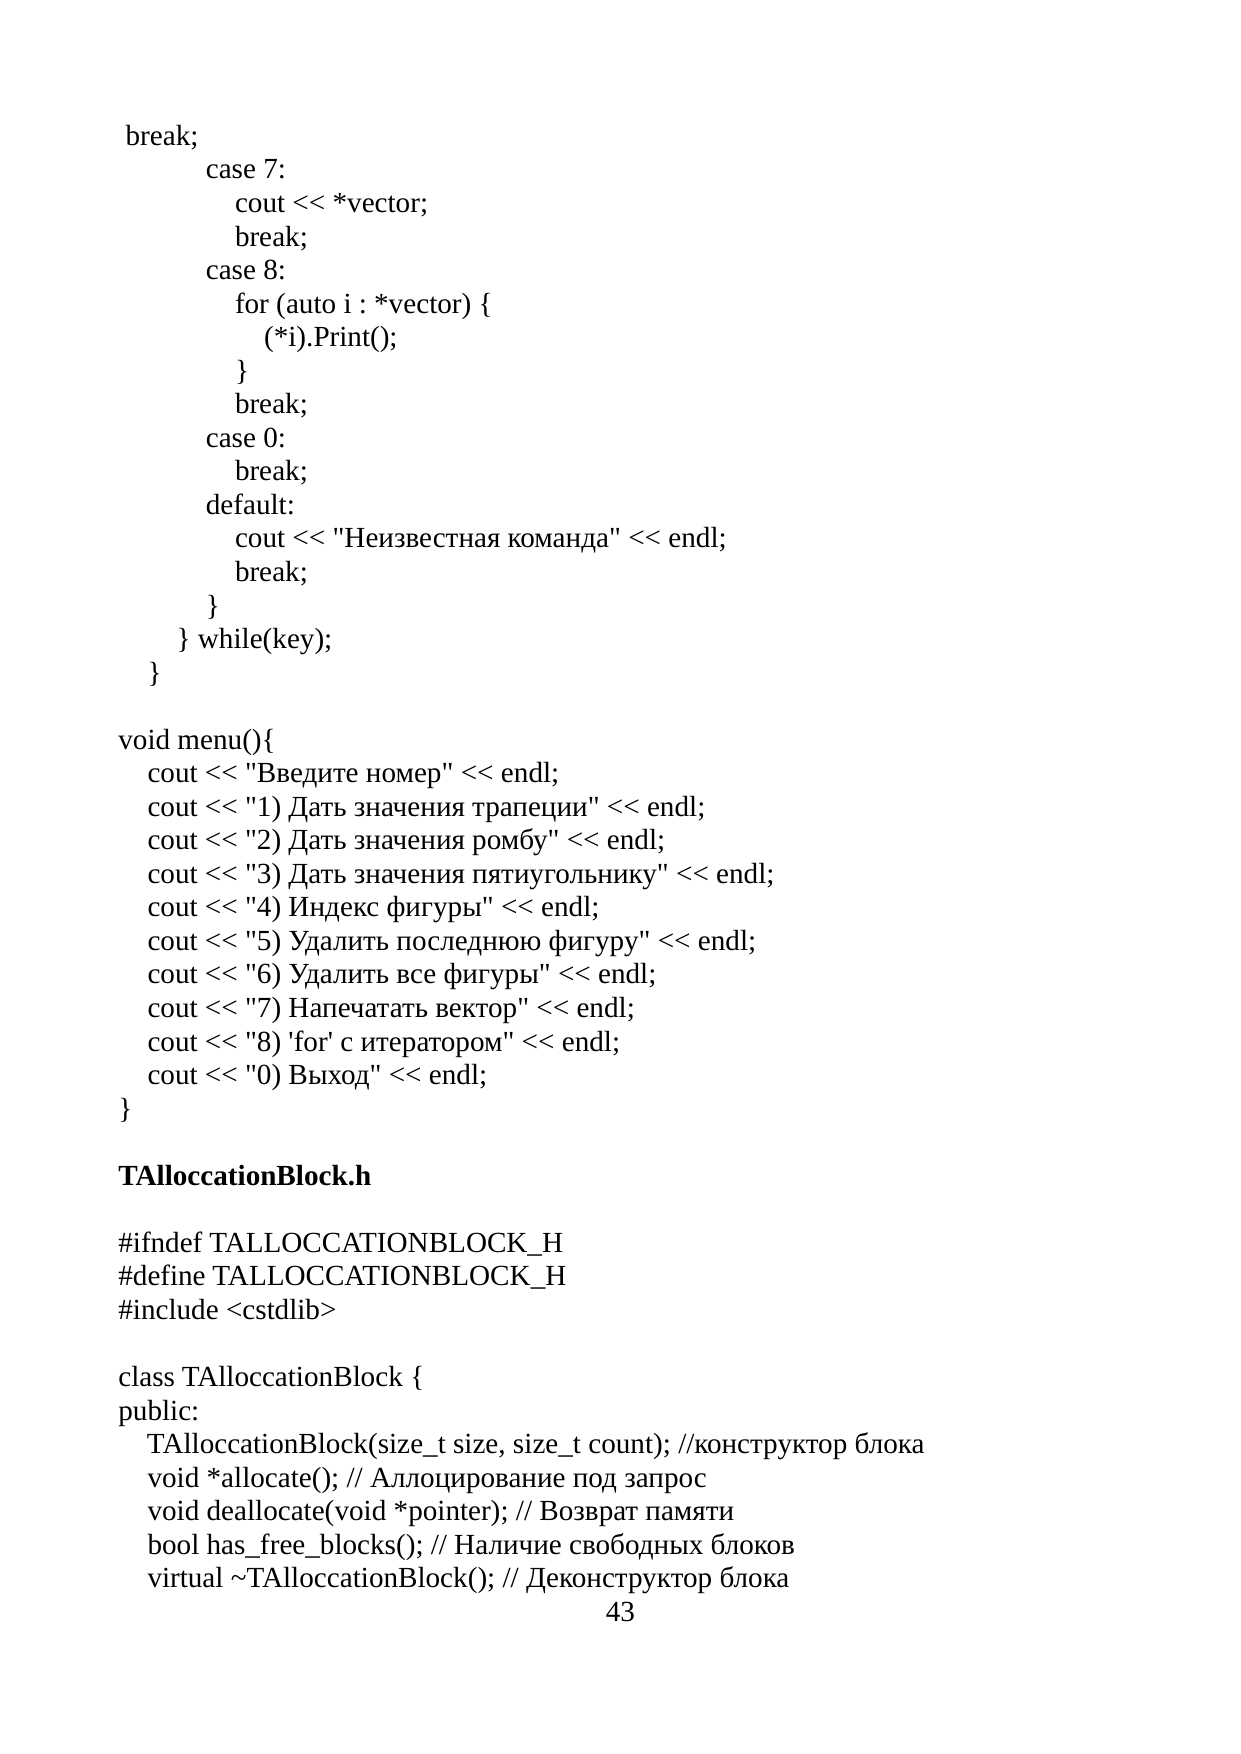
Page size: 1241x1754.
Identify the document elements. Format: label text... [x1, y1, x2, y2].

text break; [118, 386, 1122, 420]
text cout << "1) Дать значения трапеции" << endl; [118, 789, 1122, 822]
text #ifndef TALLOCCATIONBLOCK_H [118, 1225, 1122, 1258]
text break; [118, 554, 1122, 588]
text (*i).Print(); [118, 319, 1122, 353]
text break; [118, 219, 1122, 252]
text void deallocate(void *pointer); // Возврат памяти [118, 1493, 1122, 1527]
text cout << "5) Удалить последнюю фигуру" << endl; [118, 923, 1122, 957]
text 43 [118, 1594, 1122, 1627]
text case 8: [118, 252, 1122, 286]
text virtual ~TAlloccationBlock(); // Деконструктор блока [118, 1560, 1122, 1594]
text cout << "4) Индекс фигуры" << endl; [118, 889, 1122, 923]
text cout << "Неизвестная команда" << endl; [118, 521, 1122, 554]
text } while(key); [118, 621, 1122, 655]
text cout << "6) Удалить все фигуры" << endl; [118, 957, 1122, 990]
text TAlloccationBlock(size_t size, size_t count); //конструктор блока [118, 1426, 1122, 1460]
text cout << "3) Дать значения пятиугольнику" << endl; [118, 856, 1122, 889]
text cout << *vector; [118, 185, 1122, 219]
text break; [118, 453, 1122, 487]
text class TAlloccationBlock { [118, 1359, 1122, 1393]
text cout << "8) 'for' с итератором" << endl; [118, 1024, 1122, 1057]
text cout << "7) Напечатать вектор" << endl; [118, 990, 1122, 1024]
text } [118, 353, 1122, 386]
text cout << "2) Дать значения ромбу" << endl; [118, 822, 1122, 856]
text default: [118, 487, 1122, 521]
text case 7: [118, 152, 1122, 185]
text } [118, 1091, 1122, 1124]
text #include <cstdlib> [118, 1292, 1122, 1326]
text void menu(){ [118, 722, 1122, 755]
text for (auto i : *vector) { [118, 286, 1122, 319]
text break; [118, 118, 1122, 152]
text } [118, 655, 1122, 688]
text } [118, 588, 1122, 621]
text TAlloccationBlock.h [118, 1158, 1122, 1191]
text void *allocate(); // Аллоцирование под запрос [118, 1460, 1122, 1493]
text #define TALLOCCATIONBLOCK_H [118, 1258, 1122, 1292]
text case 0: [118, 420, 1122, 453]
text cout << "Введите номер" << endl; [118, 755, 1122, 789]
text public: [118, 1393, 1122, 1426]
text cout << "0) Выход" << endl; [118, 1057, 1122, 1091]
text bool has_free_blocks(); // Наличие свободных блоков [118, 1527, 1122, 1560]
